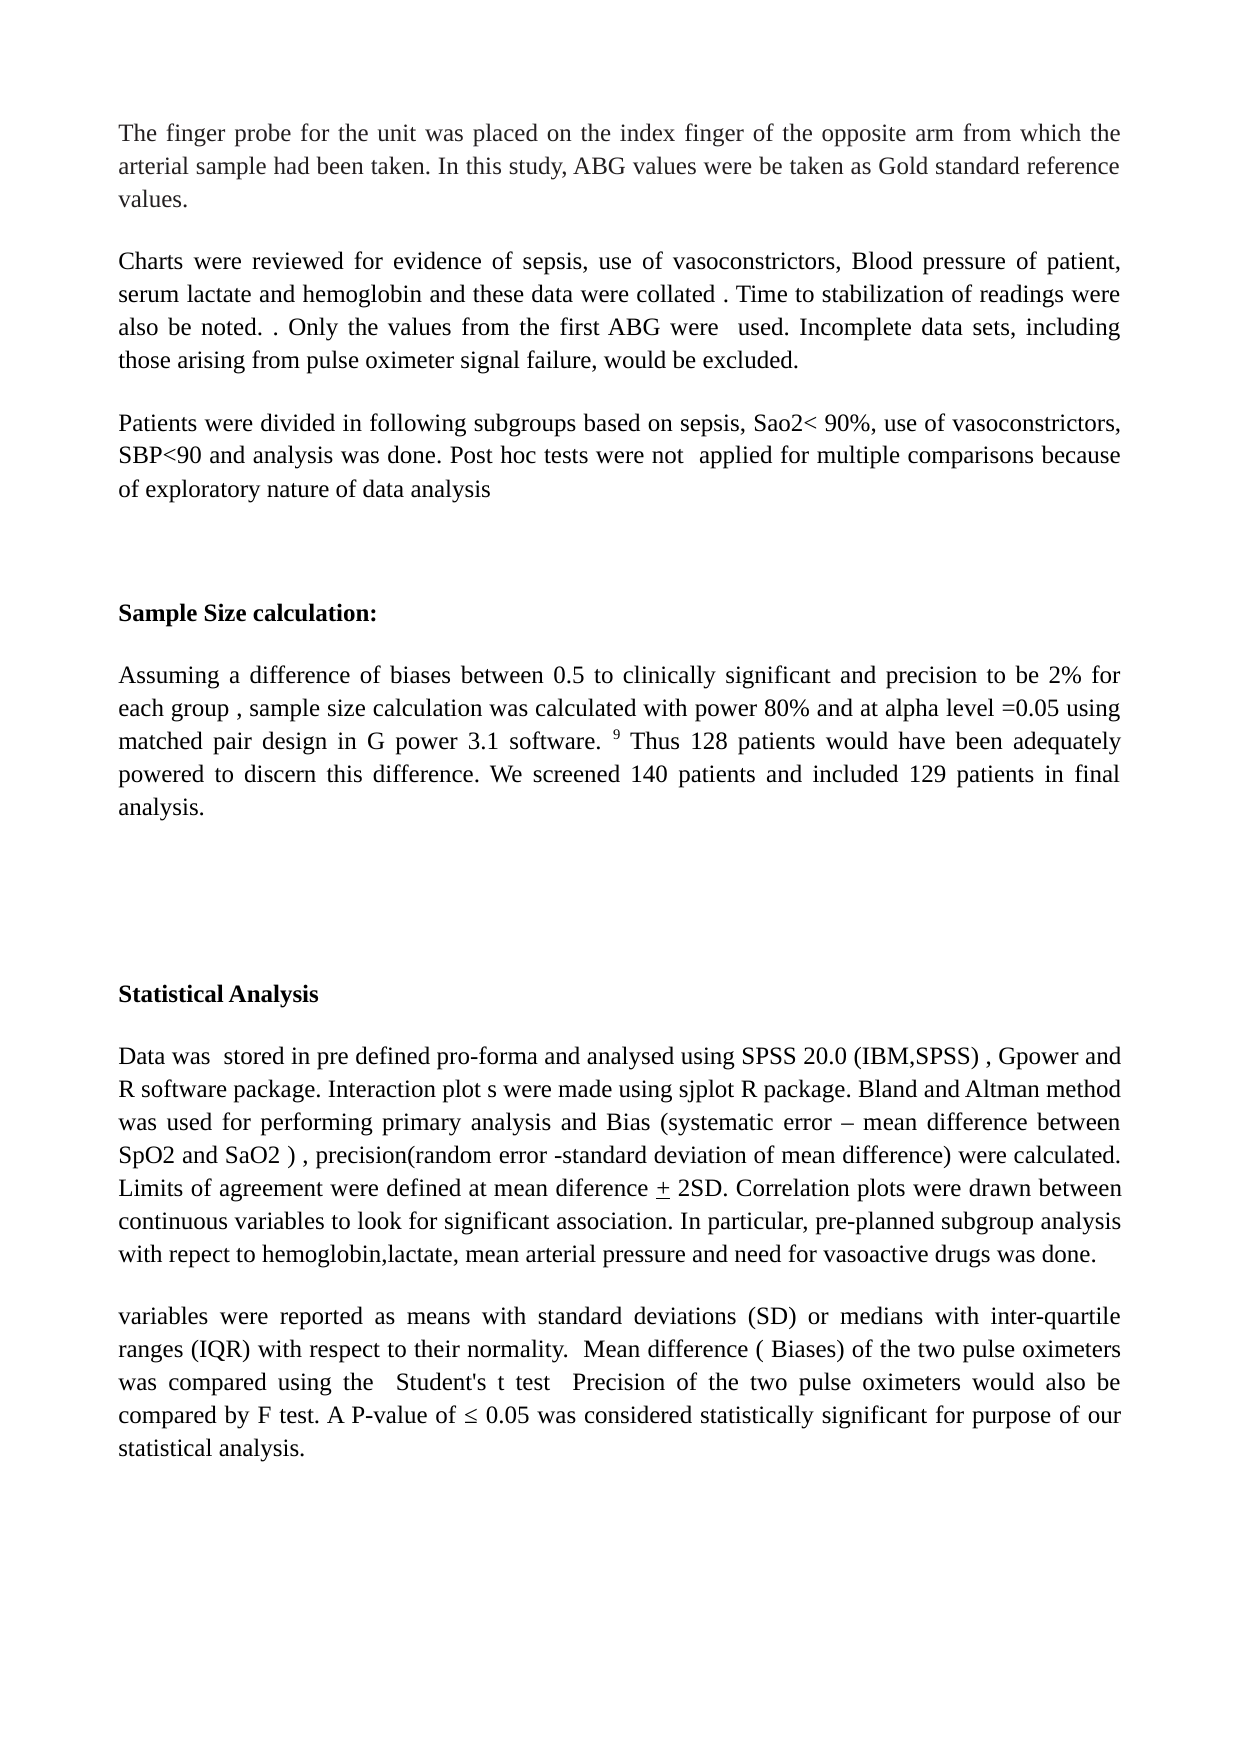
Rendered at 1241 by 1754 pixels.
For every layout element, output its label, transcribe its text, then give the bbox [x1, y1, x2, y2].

text variables were reported as means with standard deviations (SD) or medians with inter-quartile ranges (IQR) with respect to their normality. Mean difference ( Biases) of the two pulse oximeters was compared using the Student's t test Precision of the two pulse oximeters would also be compared by F test. A P-value of ≤ 0.05 was considered statistically significant for purpose of our statistical analysis. [118, 1301, 1122, 1462]
text Sample Size calculation: [118, 598, 1122, 627]
text Charts were reviewed for evidence of sepsis, use of vasoconstrictors, Blood pressure of patient, serum lactate and hemoglobin and these data were collated . Time to stabilization of readings were also be noted. . Only the values from the first ABG were used. Incomplete data sets, including those arising from pulse oximeter signal failure, would be excluded. [118, 246, 1122, 374]
text The finger probe for the unit was placed on the index finger of the opposite arm from which the arterial sample had been taken. In this study, ABG values were be taken as Gold standard reference values. [118, 118, 1122, 213]
text Data was stored in pre defined pro-forma and analysed using SPSS 20.0 (IBM,SPSS) , Gpower and R software package. Interaction plot s were made using sjplot R package. Bland and Altman method was used for performing primary analysis and Bias (systematic error – mean difference between SpO2 and SaO2 ) , precision(random error -standard deviation of mean difference) were calculated. Limits of agreement were defined at mean diference + 2SD. Correlation plots were drawn between continuous variables to look for significant association. In particular, pre-planned subgroup analysis with repect to hemoglobin,lactate, mean arterial pressure and need for vasoactive drugs was done. [118, 1041, 1122, 1268]
text Statistical Analysis [118, 979, 1122, 1008]
text Patients were divided in following subgroups based on sepsis, Sao2< 90%, use of vasoconstrictors, SBP<90 and analysis was done. Post hoc tests were not applied for multiple comparisons because of exploratory nature of data analysis [118, 408, 1122, 502]
text Assuming a difference of biases between 0.5 to clinically significant and precision to be 2% for each group , sample size calculation was calculated with power 80% and at alpha level =0.05 using matched pair design in G power 3.1 software. 9 Thus 128 patients would have been adequately powered to discern this difference. We screened 140 patients and included 129 patients in final analysis. [118, 660, 1122, 821]
